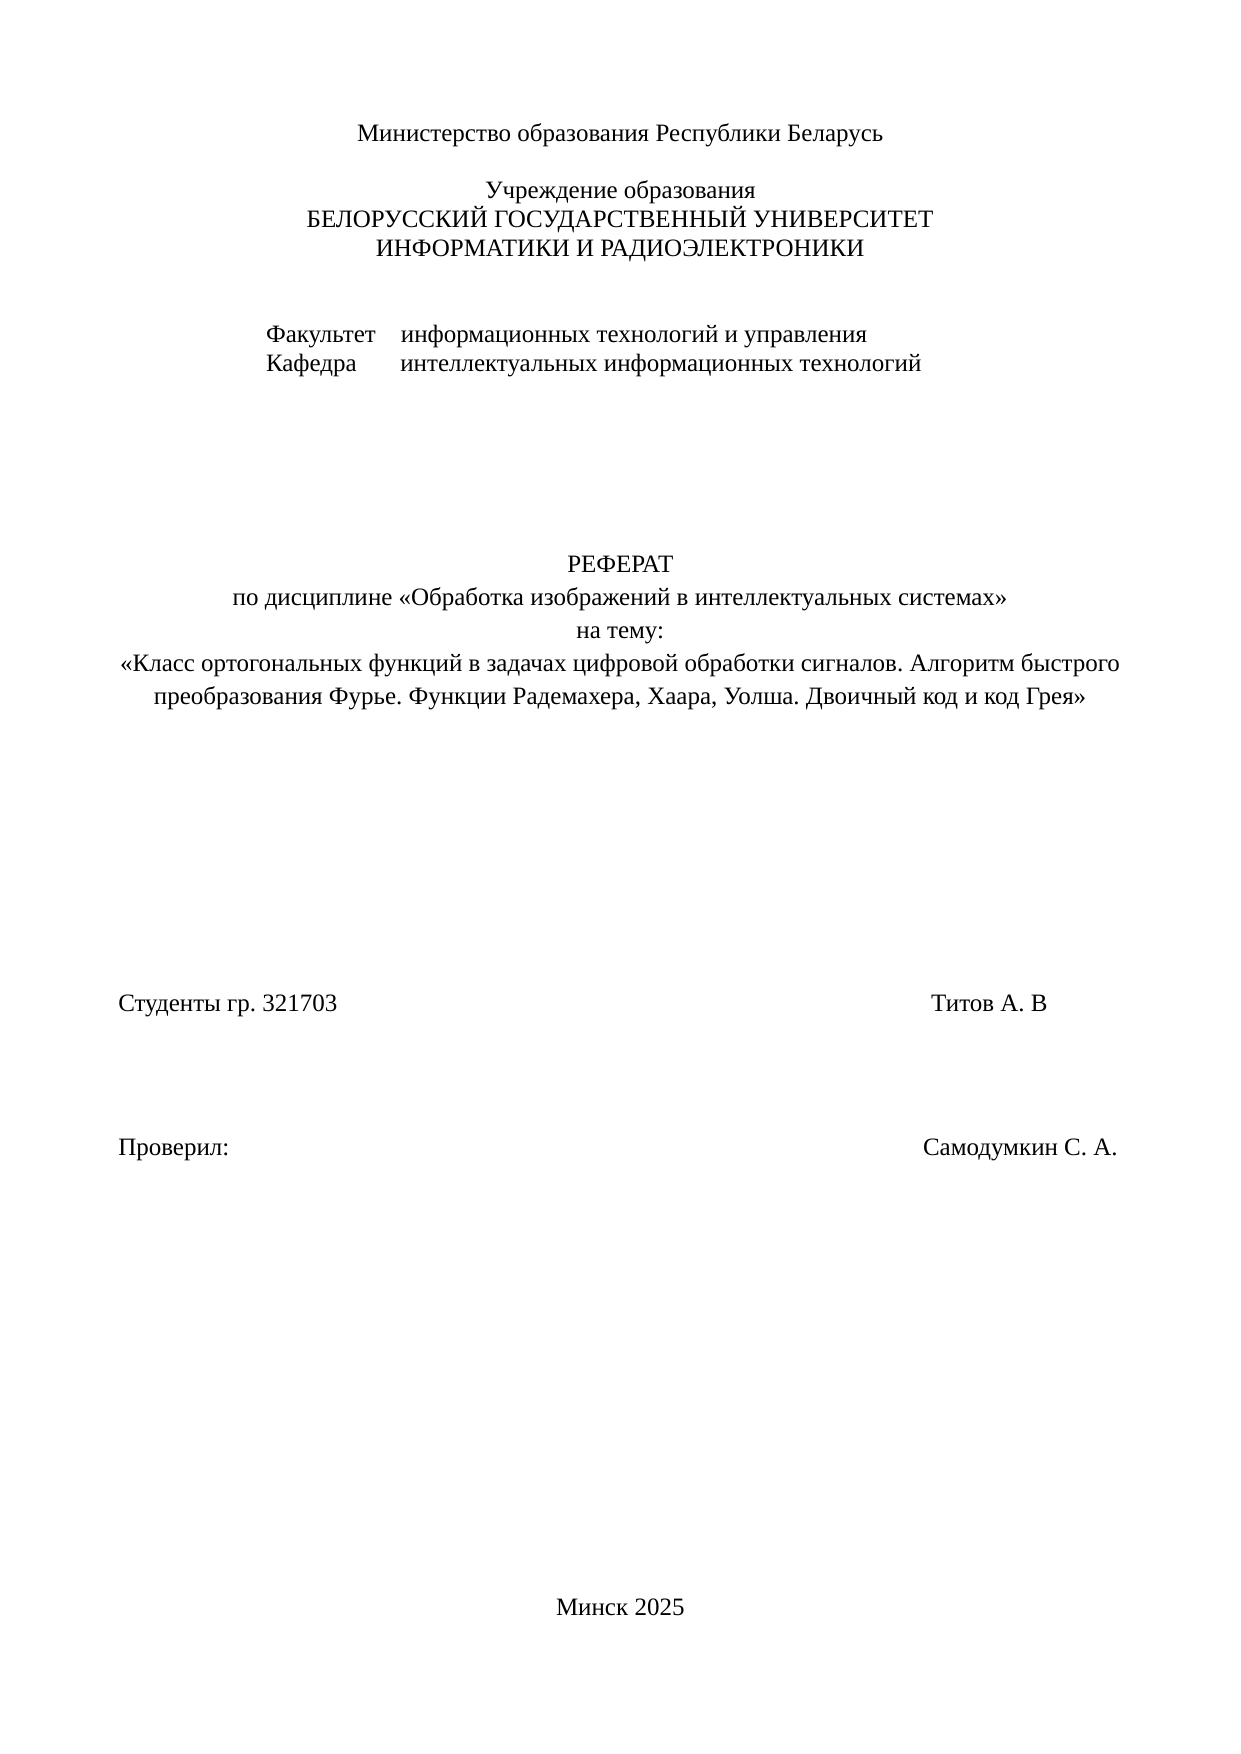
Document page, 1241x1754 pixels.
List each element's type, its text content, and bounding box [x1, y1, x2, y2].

text Проверил: Самодумкин С. А. [118, 1132, 1122, 1160]
text Кафедра интеллектуальных информационных технологий [118, 348, 1122, 377]
text Министерство образования Республики Беларусь [118, 118, 1122, 147]
text ИНФОРМАТИКИ И РАДИОЭЛЕКТРОНИКИ [118, 233, 1122, 262]
text РЕФЕРАТ по дисциплине «Обработка изображений в интеллектуальных системах» на тему: «Класс ортогональных функций в задачах цифровой обработки сигналов. Алгоритм быстрого преобразования Фурье. Функции Радемахера, Хаара, Уолша. Двоичный код и код Грея» [118, 549, 1122, 710]
text Минск 2025 [118, 1592, 1122, 1620]
text Учреждение образования [118, 176, 1122, 204]
text Студенты гр. 321703 Титов А. В [118, 988, 1122, 1017]
text БЕЛОРУССКИЙ ГОСУДАРСТВЕННЫЙ УНИВЕРСИТЕТ [118, 204, 1122, 233]
text Факультет информационных технологий и управления [118, 319, 1122, 348]
